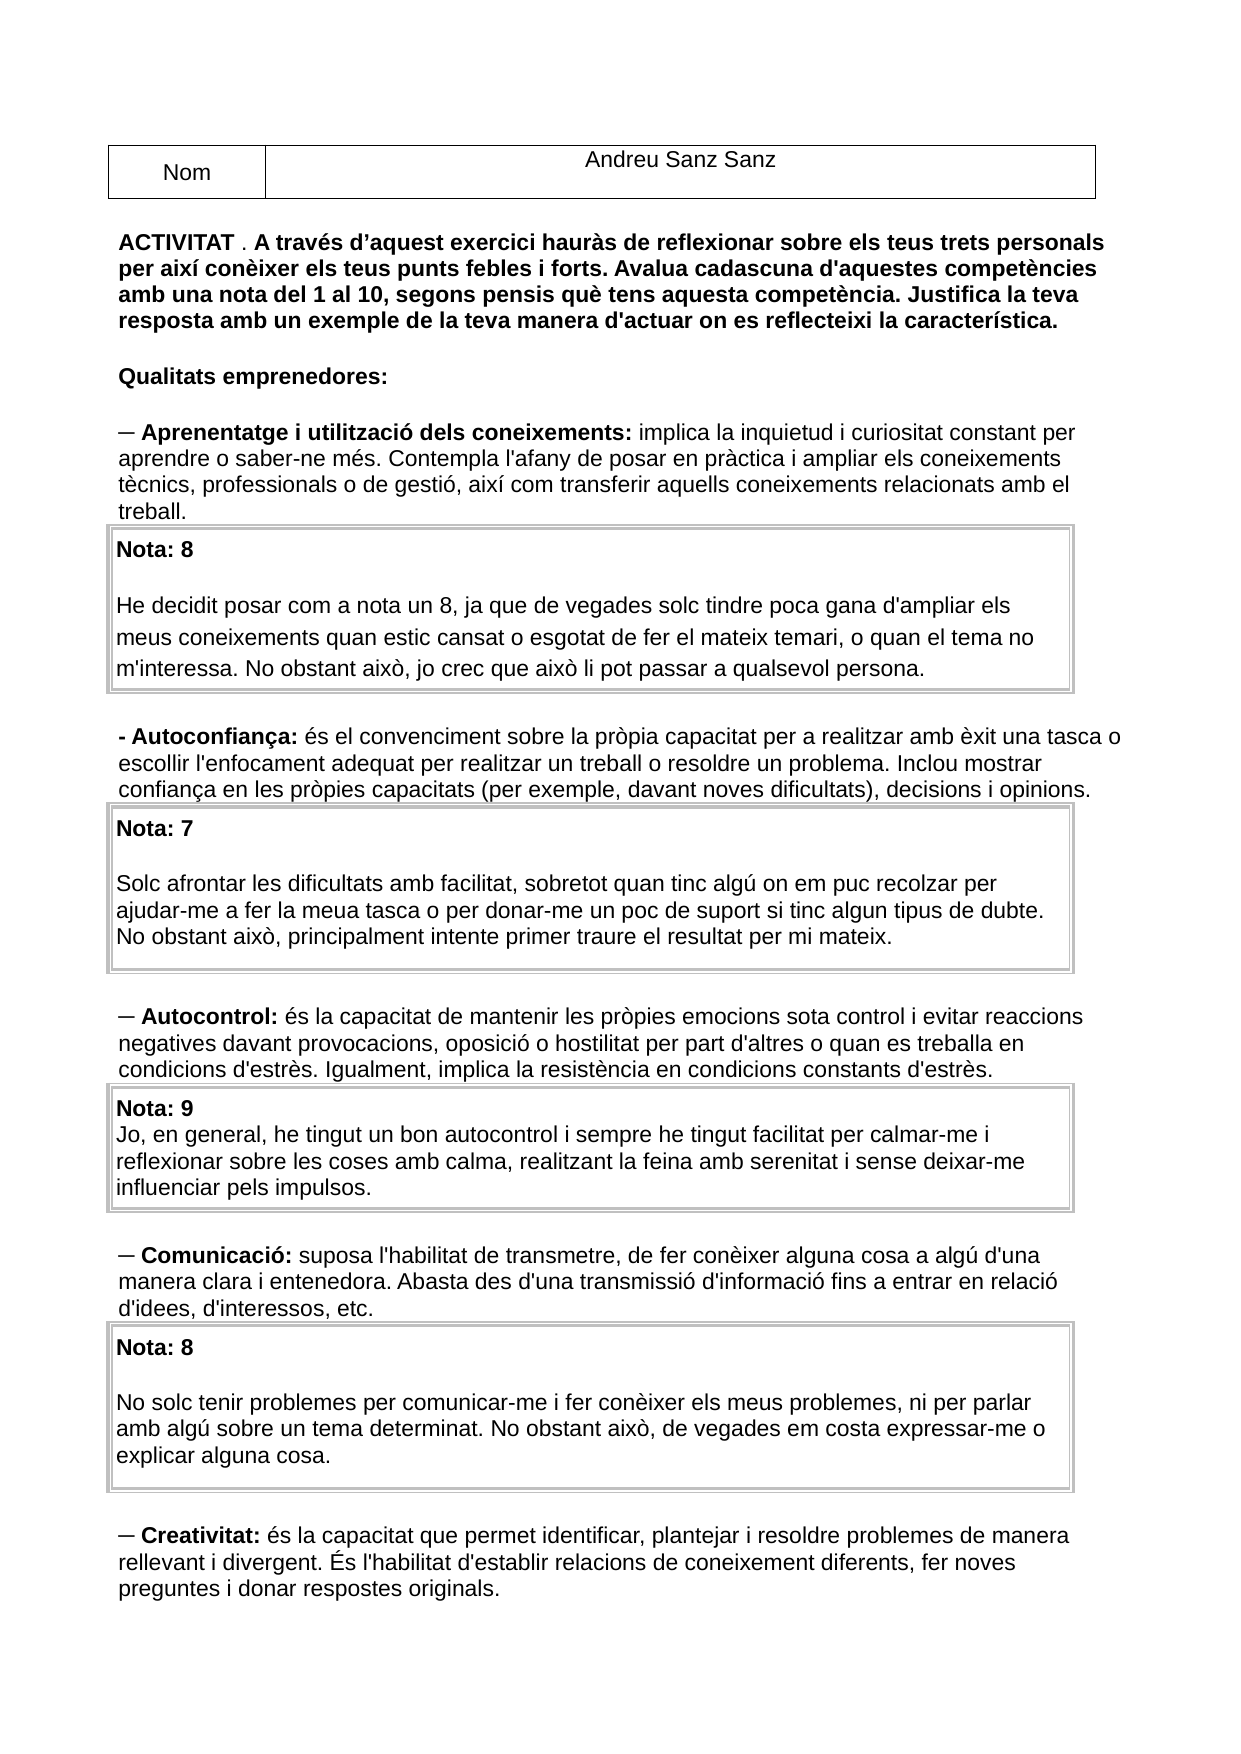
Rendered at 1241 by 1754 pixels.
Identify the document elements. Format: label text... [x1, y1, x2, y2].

table_header Nota: 8 He decidit posar com a nota un 8, ja que de vegades solc tindre poca gana d'ampliar els meus coneixements quan estic cansat o esgotat de fer el mateix temari, o quan el tema no m'interessa. No obstant això, jo crec que això li pot passar a qualsevol persona. [113, 530, 1069, 688]
text ─ Comunicació: suposa l'habilitat de transmetre, de fer conèixer alguna cosa a algú d'una manera clara i entenedora. Abasta des d'una transmissió d'informació fins a entrar en relació d'idees, d'interessos, etc. [118, 1242, 1122, 1321]
text - Autoconfiança: és el convenciment sobre la pròpia capacitat per a realitzar amb èxit una tasca o escollir l'enfocament adequat per realitzar un treball o resoldre un problema. Inclou mostrar confiança en les pròpies capacitats (per exemple, davant noves dificultats), decisions i opinions. [118, 723, 1122, 802]
table_header Nom [109, 146, 265, 198]
text Qualitats emprenedores: [118, 363, 1122, 389]
table_header Nota: 8 No solc tenir problemes per comunicar-me i fer conèixer els meus problemes, ni per parlar amb algú sobre un tema determinat. No obstant això, de vegades em costa expressar-me o explicar alguna cosa. [113, 1327, 1069, 1487]
table_header Nota: 7 Solc afrontar les dificultats amb facilitat, sobretot quan tinc algú on em puc recolzar per ajudar-me a fer la meua tasca o per donar-me un poc de suport si tinc algun tipus de dubte. No obstant això, principalment intente primer traure el resultat per mi mateix. [113, 809, 1069, 968]
text ─ Autocontrol: és la capacitat de mantenir les pròpies emocions sota control i evitar reaccions negatives davant provocacions, oposició o hostilitat per part d'altres o quan es treballa en condicions d'estrès. Igualment, implica la resistència en condicions constants d'estrès. [118, 1003, 1122, 1082]
text ─ Aprenentatge i utilització dels coneixements: implica la inquietud i curiositat constant per aprendre o saber-ne més. Contempla l'afany de posar en pràctica i ampliar els coneixements tècnics, professionals o de gestió, així com transferir aquells coneixements relacionats amb el treball. [118, 418, 1122, 524]
table_header Nota: 9 Jo, en general, he tingut un bon autocontrol i sempre he tingut facilitat per calmar-me i reflexionar sobre les coses amb calma, realitzant la feina amb serenitat i sense deixar-me influenciar pels impulsos. [113, 1089, 1069, 1207]
table_header Andreu Sanz Sanz [266, 146, 1095, 198]
text ─ Creativitat: és la capacitat que permet identificar, plantejar i resoldre problemes de manera rellevant i divergent. És l'habilitat d'establir relacions de coneixement diferents, fer noves preguntes i donar respostes originals. [118, 1522, 1122, 1601]
text ACTIVITAT . A través d’aquest exercici hauràs de reflexionar sobre els teus trets personals per així conèixer els teus punts febles i forts. Avalua cadascuna d'aquestes competències amb una nota del 1 al 10, segons pensis què tens aquesta competència. Justifica la teva resposta amb un exemple de la teva manera d'actuar on es reflecteixi la característica. [118, 228, 1122, 334]
